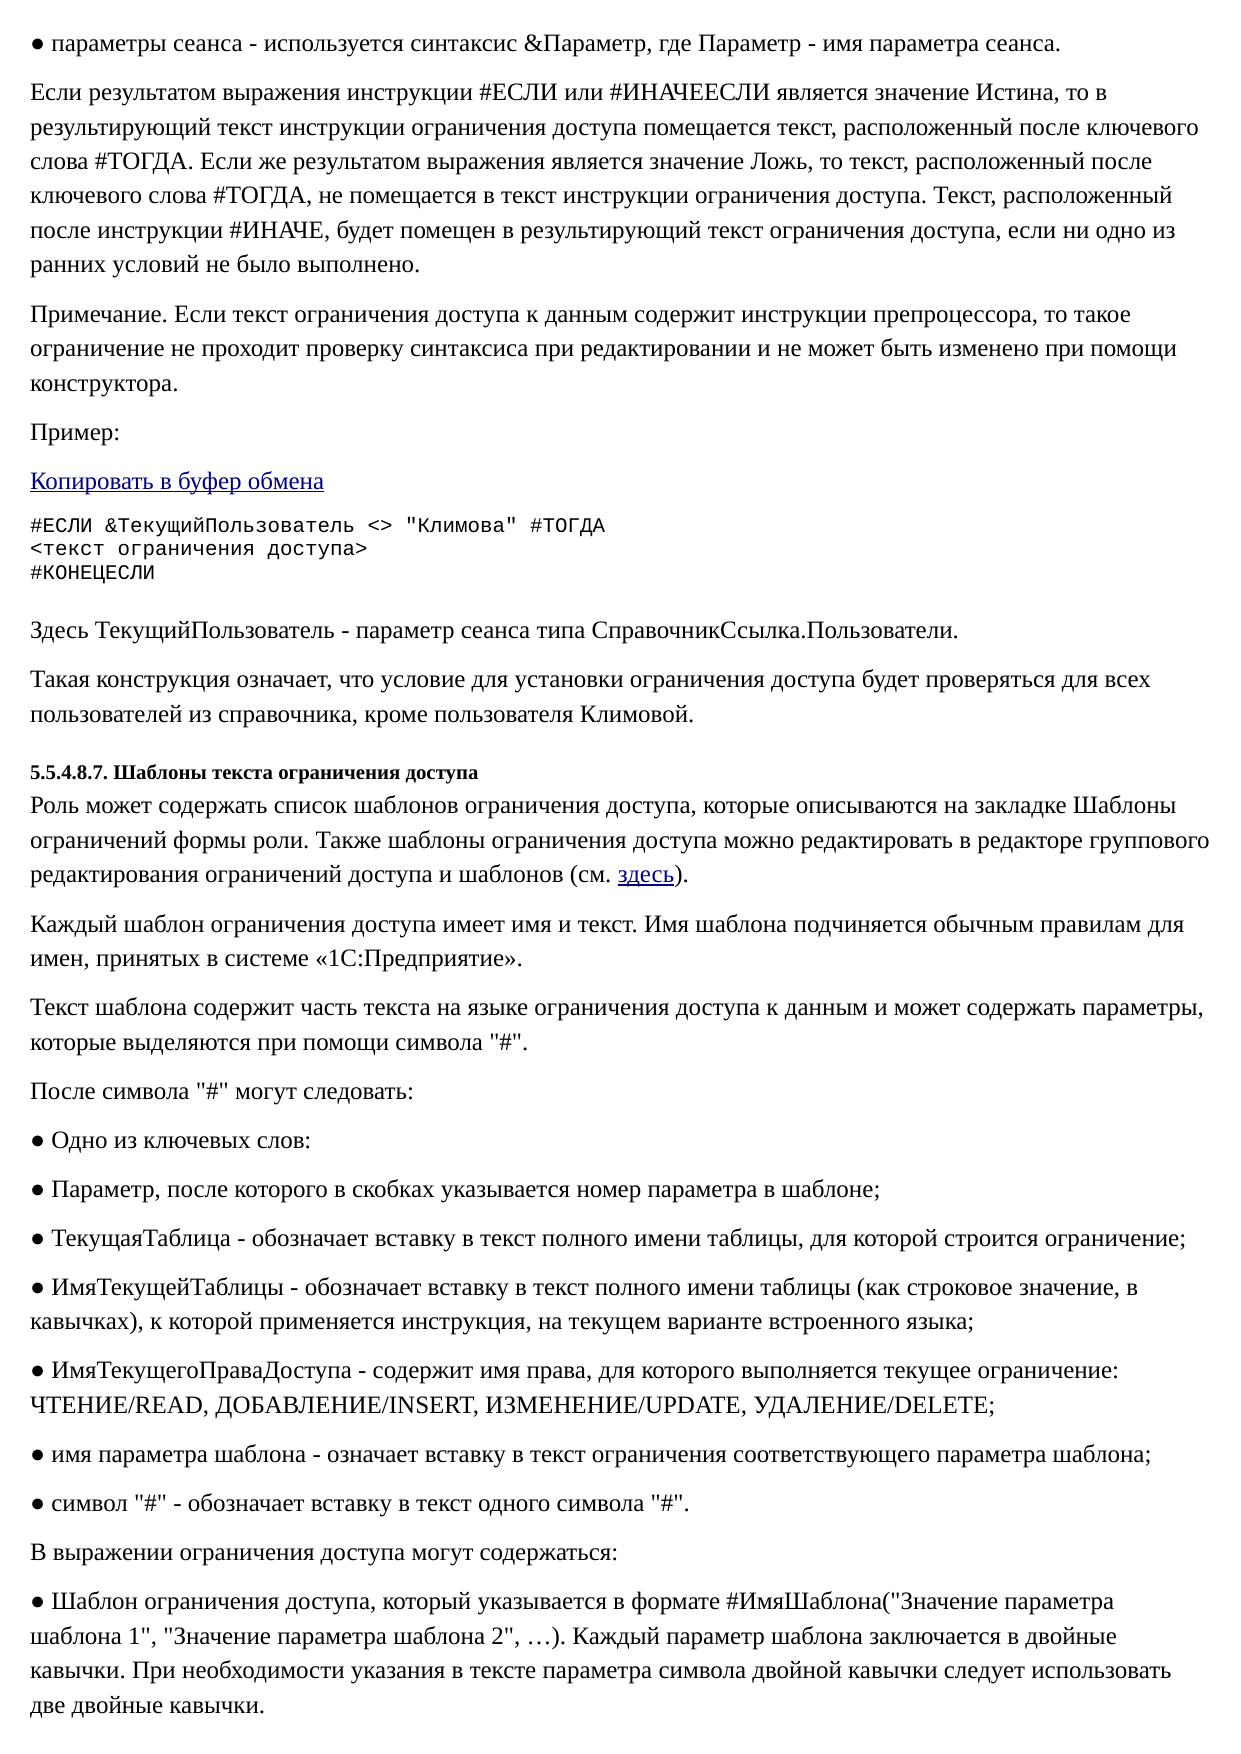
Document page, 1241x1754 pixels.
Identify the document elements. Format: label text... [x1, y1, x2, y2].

text ● символ "#" ‑ обозначает вставку в текст одного символа "#". [30, 1488, 1211, 1517]
text ● имя параметра шаблона ‑ означает вставку в текст ограничения соответствующего параметра шаблона; [30, 1439, 1211, 1468]
text В выражении ограничения доступа могут содержаться: [30, 1537, 1211, 1566]
text Текст шаблона содержит часть текста на языке ограничения доступа к данным и может содержать параметры, которые выделяются при помощи символа "#". [30, 992, 1211, 1055]
text ● Шаблон ограничения доступа, который указывается в формате #ИмяШаблона("Значение параметра шаблона 1", "Значение параметра шаблона 2", …). Каждый параметр шаблона заключается в двойные кавычки. При необходимости указания в тексте параметра символа двойной кавычки следует использовать две двойные кавычки. [30, 1586, 1211, 1718]
text После символа "#" могут следовать: [30, 1076, 1211, 1104]
text ● параметры сеанса ‑ используется синтаксис &Параметр, где Параметр ‑ имя параметра сеанса. [30, 28, 1211, 57]
text Роль может содержать список шаблонов ограничения доступа, которые описываются на закладке Шаблоны ограничений формы роли. Также шаблоны ограничения доступа можно редактировать в редакторе группового редактирования ограничений доступа и шаблонов (см. здесь). [30, 791, 1211, 888]
text ● ИмяТекущейТаблицы ‑ обозначает вставку в текст полного имени таблицы (как строковое значение, в кавычках), к которой применяется инструкция, на текущем варианте встроенного языка; [30, 1272, 1211, 1335]
text ● Параметр, после которого в скобках указывается номер параметра в шаблоне; [30, 1174, 1211, 1203]
text <текст ограничения доступа> [30, 538, 1211, 562]
subtitle 5.5.4.8.7. Шаблоны текста ограничения доступа [30, 760, 1211, 784]
text Если результатом выражения инструкции #ЕСЛИ или #ИНАЧЕЕСЛИ является значение Истина, то в результирующий текст инструкции ограничения доступа помещается текст, расположенный после ключевого слова #ТОГДА. Если же результатом выражения является значение Ложь, то текст, расположенный после ключевого слова #ТОГДА, не помещается в текст инструкции ограничения доступа. Текст, расположенный после инструкции #ИНАЧЕ, будет помещен в результирующий текст ограничения доступа, если ни одно из ранних условий не было выполнено. [30, 77, 1211, 278]
text #ЕСЛИ &ТекущийПользователь <> "Климова" #ТОГДА [30, 515, 1211, 538]
text Здесь ТекущийПользователь ‑ параметр сеанса типа СправочникСсылка.Пользователи. [30, 615, 1211, 644]
text Такая конструкция означает, что условие для установки ограничения доступа будет проверяться для всех пользователей из справочника, кроме пользователя Климовой. [30, 664, 1211, 727]
text ● Одно из ключевых слов: [30, 1125, 1211, 1153]
text Примечание. Если текст ограничения доступа к данным содержит инструкции препроцессора, то такое ограничение не проходит проверку синтаксиса при редактировании и не может быть изменено при помощи конструктора. [30, 299, 1211, 396]
text ● ТекущаяТаблица ‑ обозначает вставку в текст полного имени таблицы, для которой строится ограничение; [30, 1223, 1211, 1252]
text Каждый шаблон ограничения доступа имеет имя и текст. Имя шаблона подчиняется обычным правилам для имен, принятых в системе «1С:Предприятие». [30, 909, 1211, 972]
text #КОНЕЦЕСЛИ [30, 562, 1211, 586]
text Копировать в буфер обмена [30, 466, 1211, 494]
text ● ИмяТекущегоПраваДоступа ‑ содержит имя права, для которого выполняется текущее ограничение: ЧТЕНИЕ/READ, ДОБАВЛЕНИЕ/INSERT, ИЗМЕНЕНИЕ/UPDATE, УДАЛЕНИЕ/DELETE; [30, 1356, 1211, 1419]
text Пример: [30, 417, 1211, 445]
